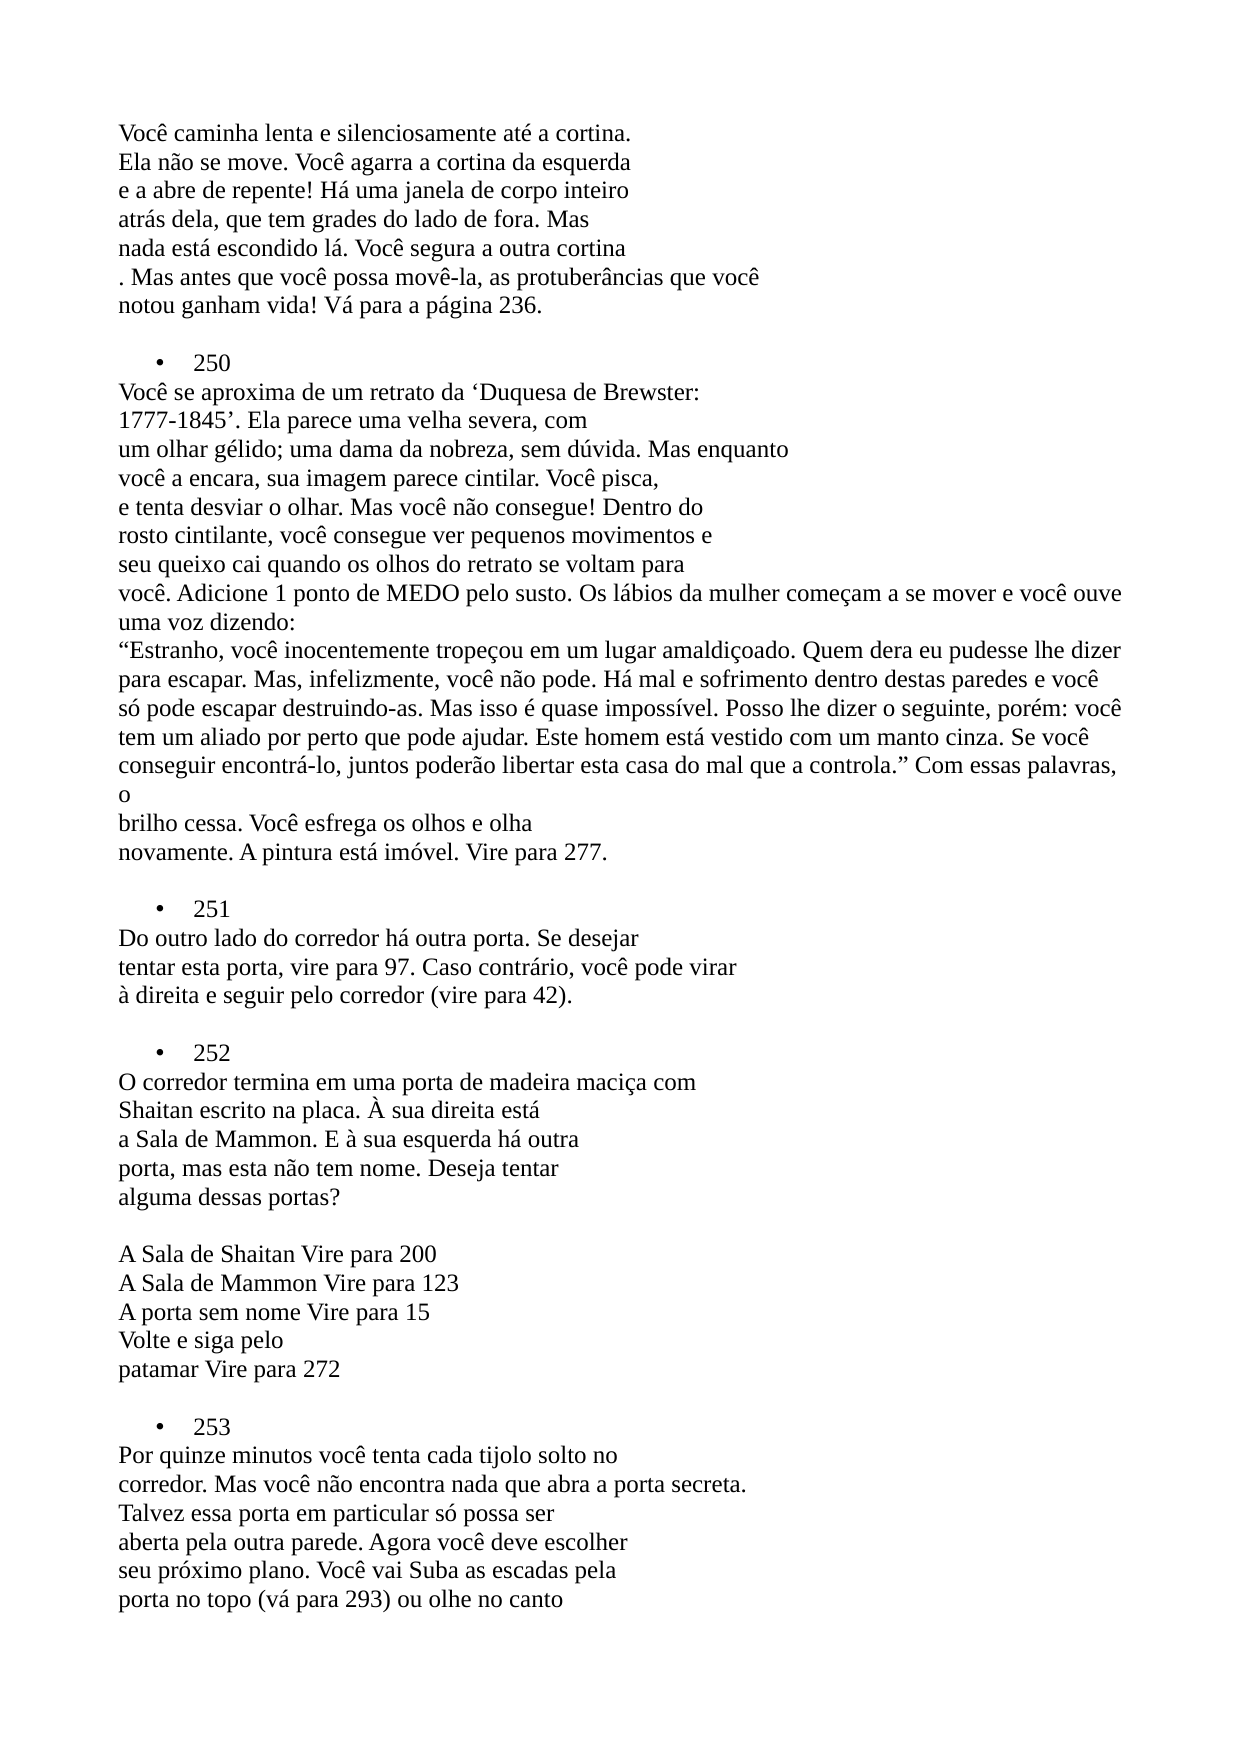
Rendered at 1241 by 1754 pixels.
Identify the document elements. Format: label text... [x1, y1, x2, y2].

text . Mas antes que você possa movê-la, as protuberâncias que você [118, 262, 1122, 291]
text Talvez essa porta em particular só possa ser [118, 1498, 1122, 1527]
text Shaitan escrito na placa. À sua direita está [118, 1096, 1122, 1124]
list 251 [156, 894, 1122, 923]
text novamente. A pintura está imóvel. Vire para 277. [118, 837, 1122, 866]
text Você caminha lenta e silenciosamente até a cortina. [118, 118, 1122, 147]
text à direita e seguir pelo corredor (vire para 42). [118, 981, 1122, 1009]
text Por quinze minutos você tenta cada tijolo solto no [118, 1441, 1122, 1469]
text rosto cintilante, você consegue ver pequenos movimentos e [118, 521, 1122, 549]
text a Sala de Mammon. E à sua esquerda há outra [118, 1124, 1122, 1153]
text A Sala de Mammon Vire para 123 [118, 1268, 1122, 1297]
text “Estranho, você inocentemente tropeçou em um lugar amaldiçoado. Quem dera eu pudesse lhe dizer para escapar. Mas, infelizmente, você não pode. Há mal e sofrimento dentro destas paredes e você só pode escapar destruindo-as. Mas isso é quase impossível. Posso lhe dizer o seguinte, porém: você tem um aliado por perto que pode ajudar. Este homem está vestido com um manto cinza. Se você conseguir encontrá-lo, juntos poderão libertar esta casa do mal que a controla.” Com essas palavras, o [118, 636, 1122, 808]
text tentar esta porta, vire para 97. Caso contrário, você pode virar [118, 952, 1122, 981]
text atrás dela, que tem grades do lado de fora. Mas [118, 204, 1122, 233]
text seu queixo cai quando os olhos do retrato se voltam para [118, 549, 1122, 578]
text Você se aproxima de um retrato da ‘Duquesa de Brewster: [118, 377, 1122, 406]
text e tenta desviar o olhar. Mas você não consegue! Dentro do [118, 492, 1122, 521]
text A porta sem nome Vire para 15 [118, 1297, 1122, 1326]
text nada está escondido lá. Você segura a outra cortina [118, 233, 1122, 262]
text aberta pela outra parede. Agora você deve escolher [118, 1527, 1122, 1556]
text Do outro lado do corredor há outra porta. Se desejar [118, 923, 1122, 952]
text alguma dessas portas? [118, 1182, 1122, 1211]
text seu próximo plano. Você vai Suba as escadas pela [118, 1556, 1122, 1584]
text Ela não se move. Você agarra a cortina da esquerda [118, 147, 1122, 176]
text um olhar gélido; uma dama da nobreza, sem dúvida. Mas enquanto [118, 434, 1122, 463]
text O corredor termina em uma porta de madeira maciça com [118, 1067, 1122, 1096]
text porta no topo (vá para 293) ou olhe no canto [118, 1584, 1122, 1613]
text patamar Vire para 272 [118, 1354, 1122, 1383]
list 252 [156, 1038, 1122, 1067]
list 250 [156, 348, 1122, 377]
text você. Adicione 1 ponto de MEDO pelo susto. Os lábios da mulher começam a se mover e você ouve uma voz dizendo: [118, 578, 1122, 636]
text porta, mas esta não tem nome. Deseja tentar [118, 1153, 1122, 1182]
list 253 [156, 1412, 1122, 1441]
text A Sala de Shaitan Vire para 200 [118, 1239, 1122, 1268]
text Volte e siga pelo [118, 1326, 1122, 1354]
text e a abre de repente! Há uma janela de corpo inteiro [118, 176, 1122, 204]
text notou ganham vida! Vá para a página 236. [118, 291, 1122, 319]
text corredor. Mas você não encontra nada que abra a porta secreta. [118, 1469, 1122, 1498]
text 1777-1845’. Ela parece uma velha severa, com [118, 406, 1122, 434]
text você a encara, sua imagem parece cintilar. Você pisca, [118, 463, 1122, 492]
text brilho cessa. Você esfrega os olhos e olha [118, 808, 1122, 837]
